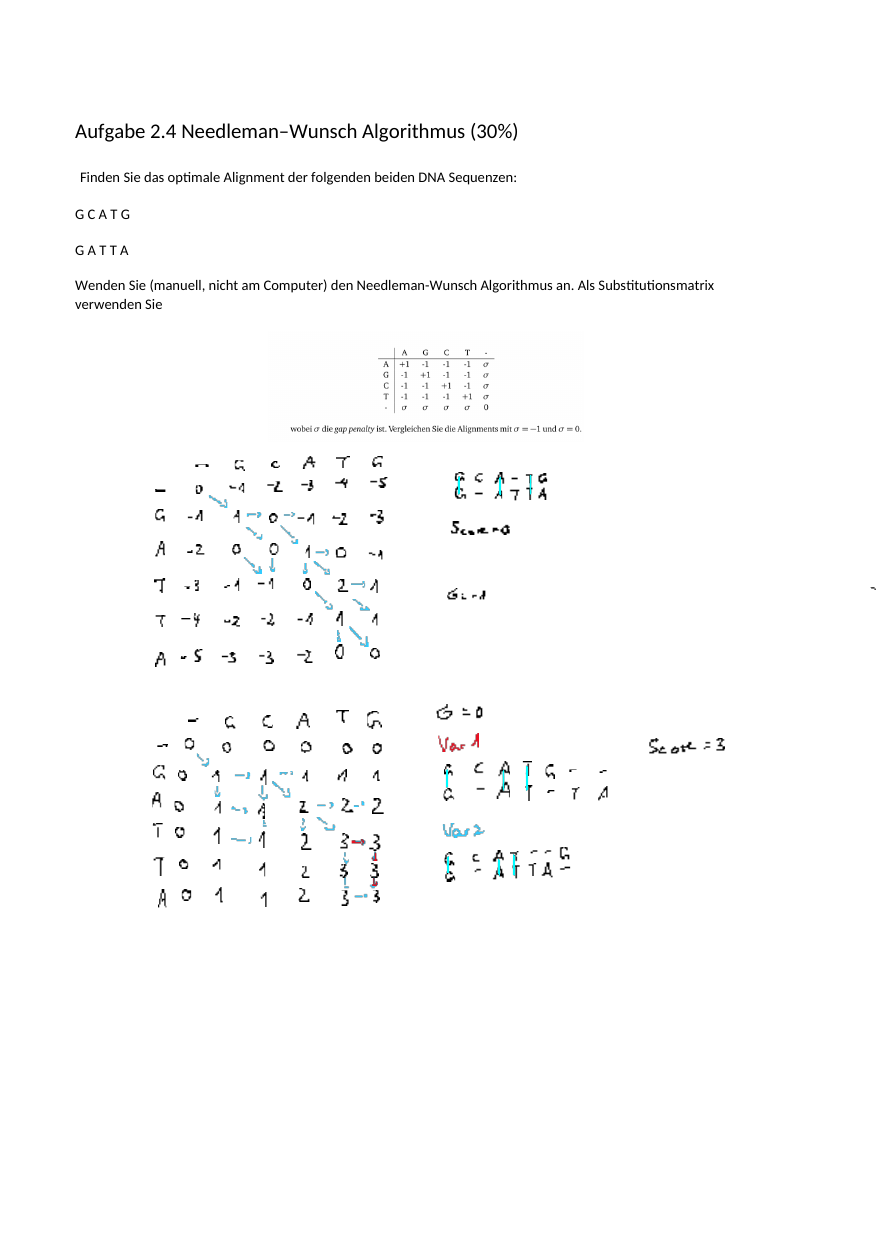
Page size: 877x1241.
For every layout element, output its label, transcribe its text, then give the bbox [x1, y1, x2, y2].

text Aufgabe 2.4 Needleman–Wunsch Algorithmus (30%) [75, 118, 777, 144]
text Finden Sie das optimale Alignment der folgenden beiden DNA Sequenzen: [75, 162, 777, 187]
text G A T T A [75, 241, 777, 259]
text G C A T G [75, 206, 777, 223]
text Wenden Sie (manuell, nicht am Computer) den Needleman-Wunsch Algorithmus an. Als Substitutionsmatrix verwenden Sie [75, 277, 777, 313]
